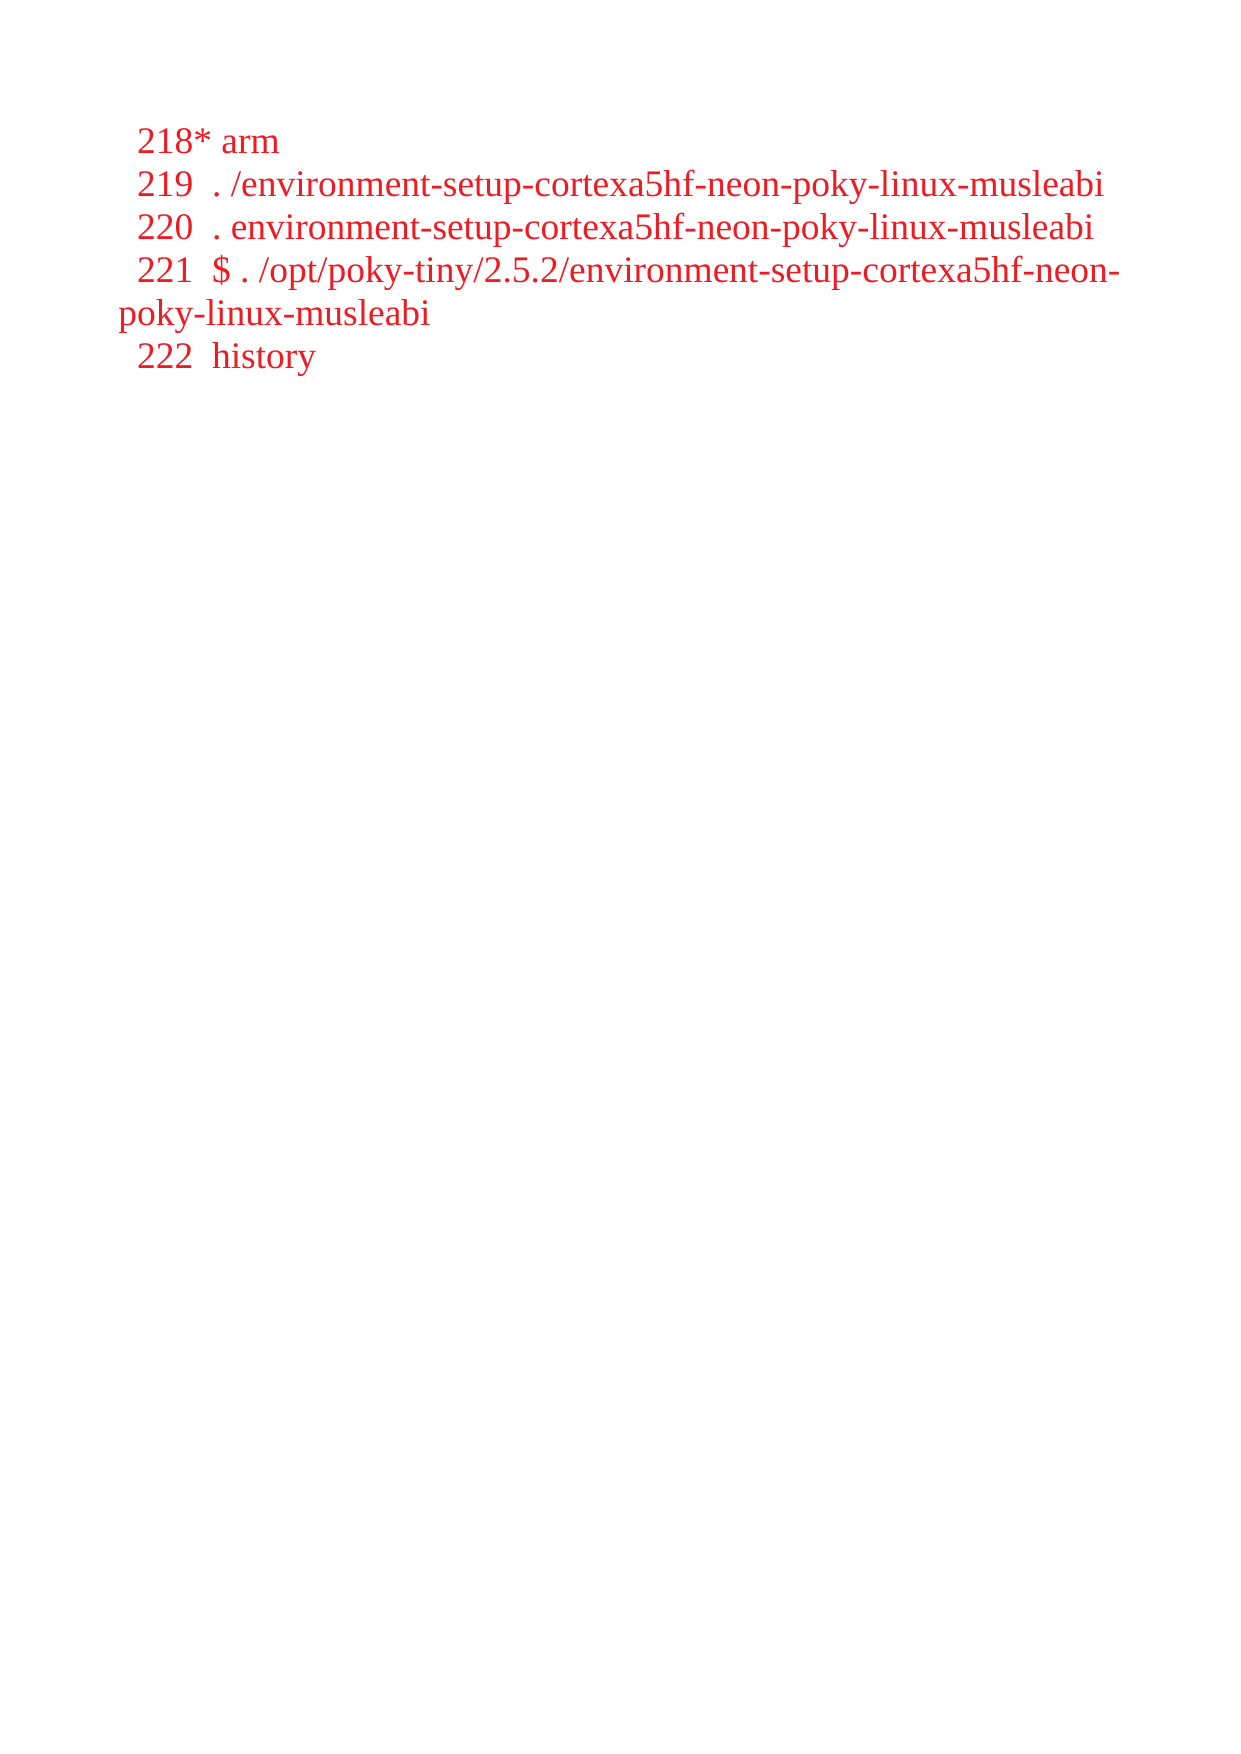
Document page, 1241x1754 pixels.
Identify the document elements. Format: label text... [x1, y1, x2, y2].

text 220 . environment-setup-cortexa5hf-neon-poky-linux-musleabi [118, 204, 1122, 247]
text 219 . /environment-setup-cortexa5hf-neon-poky-linux-musleabi [118, 161, 1122, 204]
text 221 $ . /opt/poky-tiny/2.5.2/environment-setup-cortexa5hf-neon-poky-linux-musleabi [118, 247, 1122, 334]
text 218* arm [118, 118, 1122, 161]
text 222 history [118, 334, 1122, 377]
